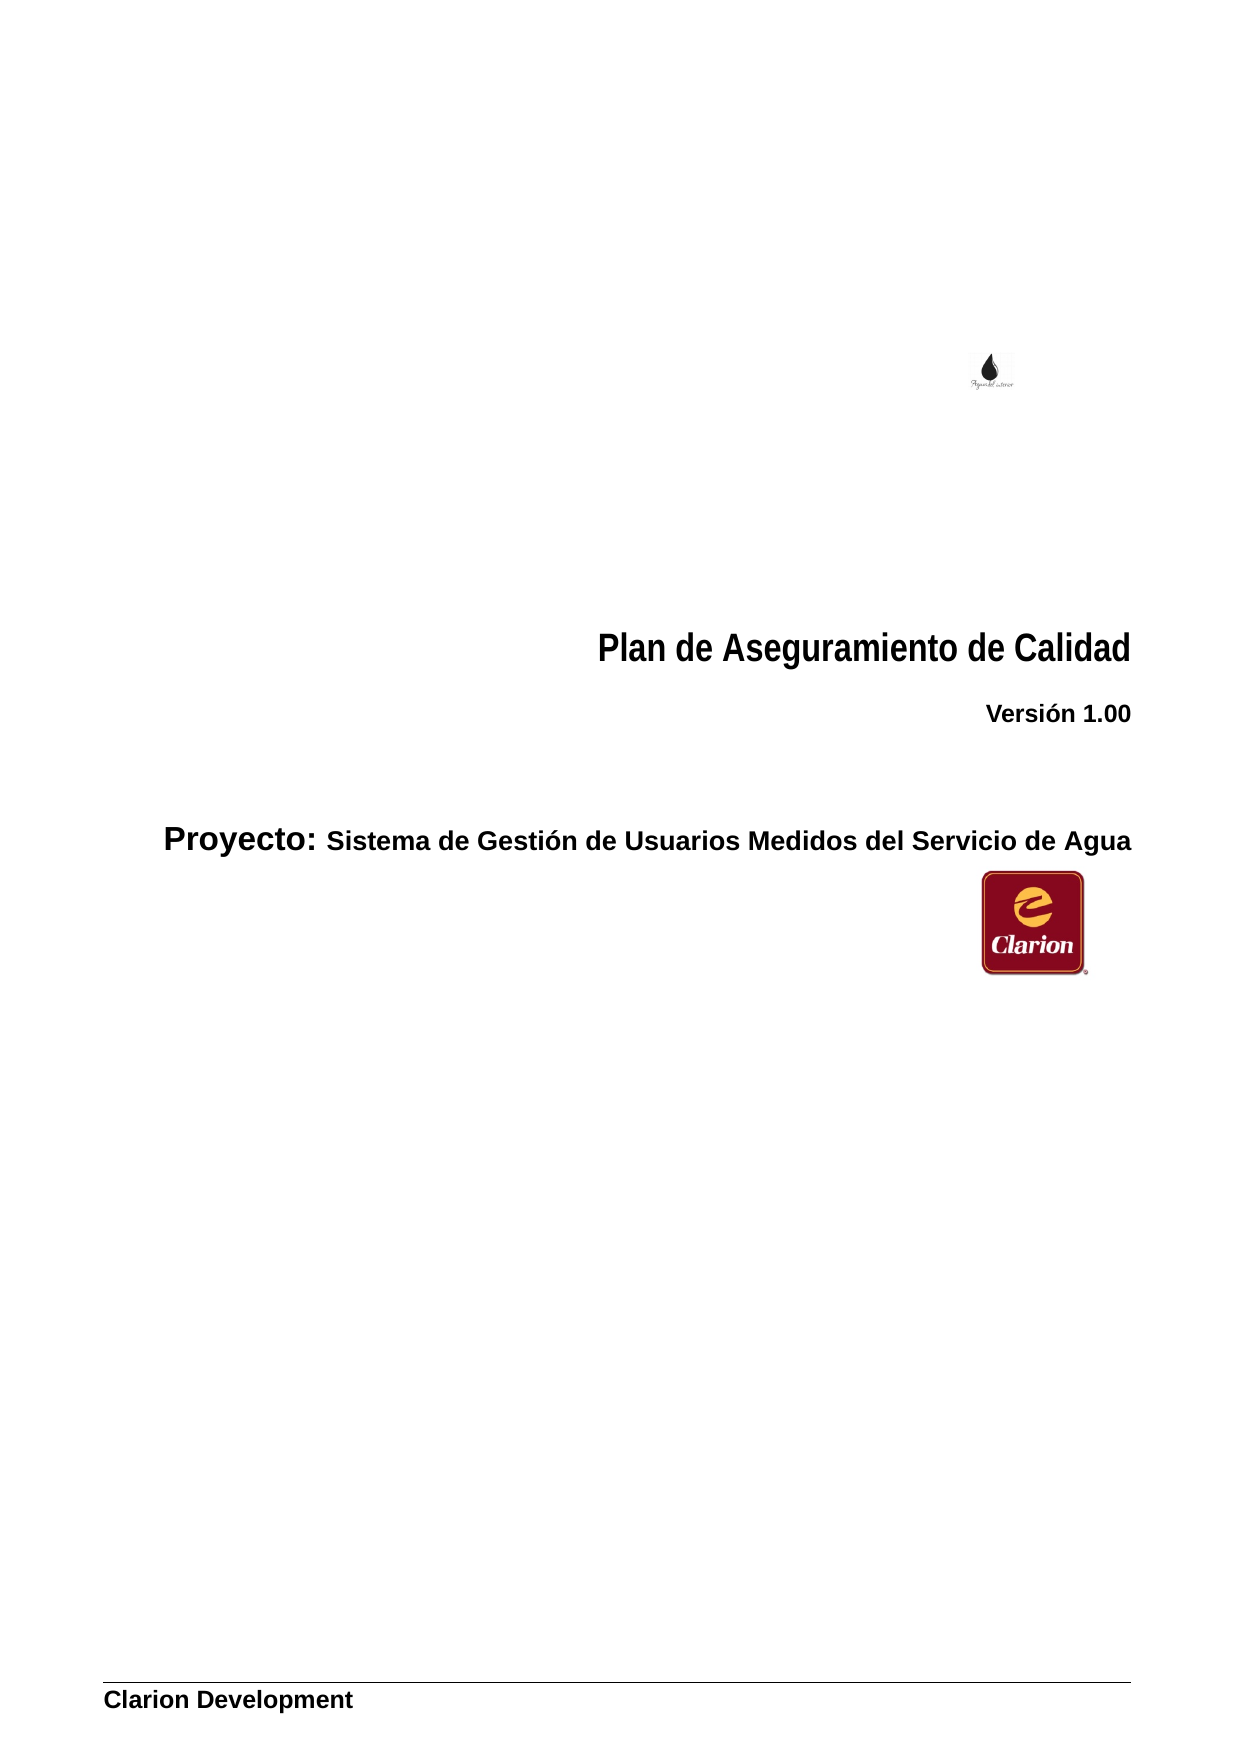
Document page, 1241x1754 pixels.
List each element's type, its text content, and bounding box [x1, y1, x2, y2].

picture [948, 866, 1116, 981]
text Versión 1.00 [103, 699, 1131, 727]
text Plan de Aseguramiento de Calidad [103, 624, 1131, 670]
text Proyecto: Sistema de Gestión de Usuarios Medidos del Servicio de Agua [103, 818, 1131, 990]
